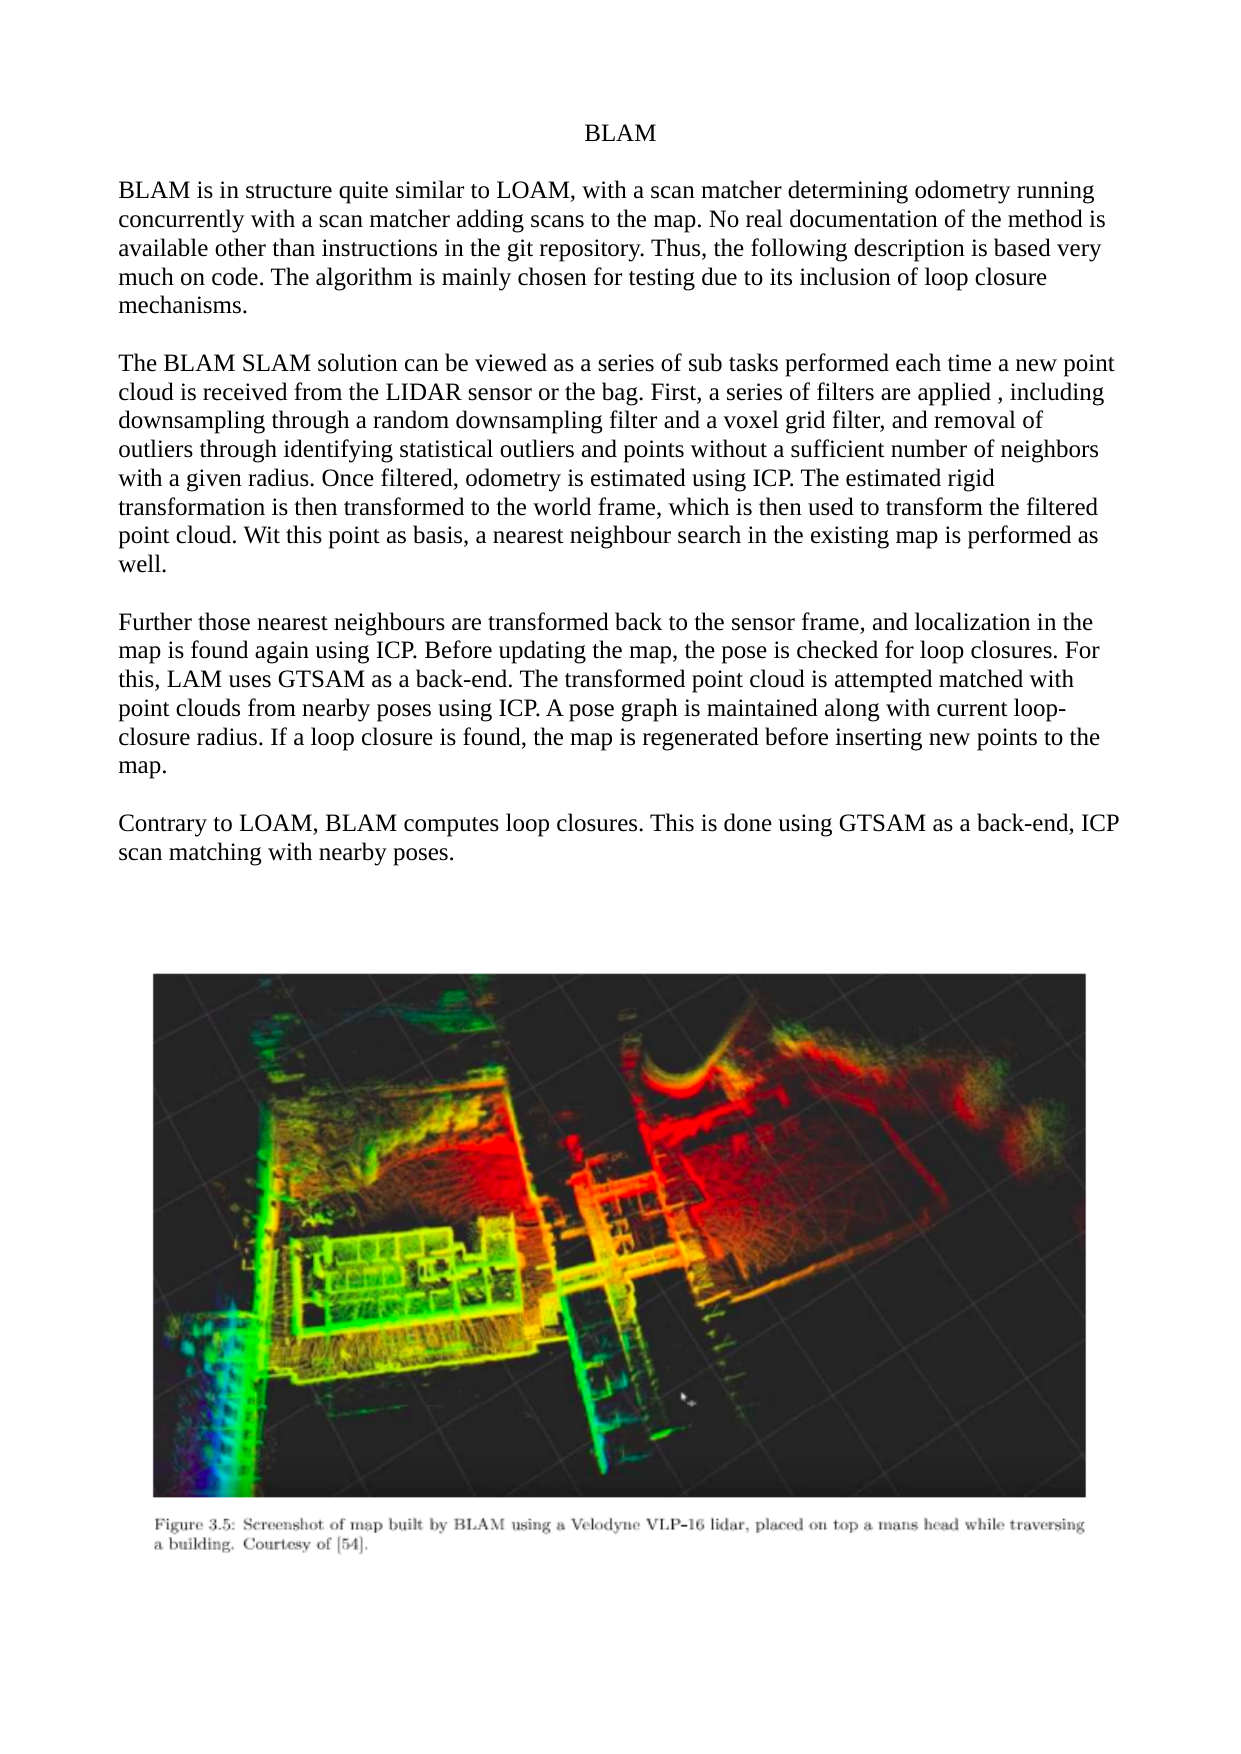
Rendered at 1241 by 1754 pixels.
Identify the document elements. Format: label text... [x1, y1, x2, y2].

text Contrary to LOAM, BLAM computes loop closures. This is done using GTSAM as a back-end, ICP scan matching with nearby poses. [118, 808, 1122, 866]
text The BLAM SLAM solution can be viewed as a series of sub tasks performed each time a new point cloud is received from the LIDAR sensor or the bag. First, a series of filters are applied , including downsampling through a random downsampling filter and a voxel grid filter, and removal of outliers through identifying statistical outliers and points without a sufficient number of neighbors with a given radius. Once filtered, odometry is estimated using ICP. The estimated rigid transformation is then transformed to the world frame, which is then used to transform the filtered point cloud. Wit this point as basis, a nearest neighbour search in the existing map is performed as well. [118, 348, 1122, 578]
text BLAM is in structure quite similar to LOAM, with a scan matcher determining odometry running concurrently with a scan matcher adding scans to the map. No real documentation of the method is available other than instructions in the git repository. Thus, the following description is based very much on code. The algorithm is mainly chosen for testing due to its inclusion of loop closure mechanisms. [118, 176, 1122, 319]
text Further those nearest neighbours are transformed back to the sensor frame, and localization in the map is found again using ICP. Before updating the map, the pose is checked for loop closures. For this, LAM uses GTSAM as a back-end. The transformed point cloud is attempted matched with point clouds from nearby poses using ICP. A pose graph is maintained along with current loop-closure radius. If a loop closure is found, the map is regenerated before inserting new points to the map. [118, 607, 1122, 779]
text BLAM [118, 118, 1122, 147]
picture [118, 951, 1123, 1573]
